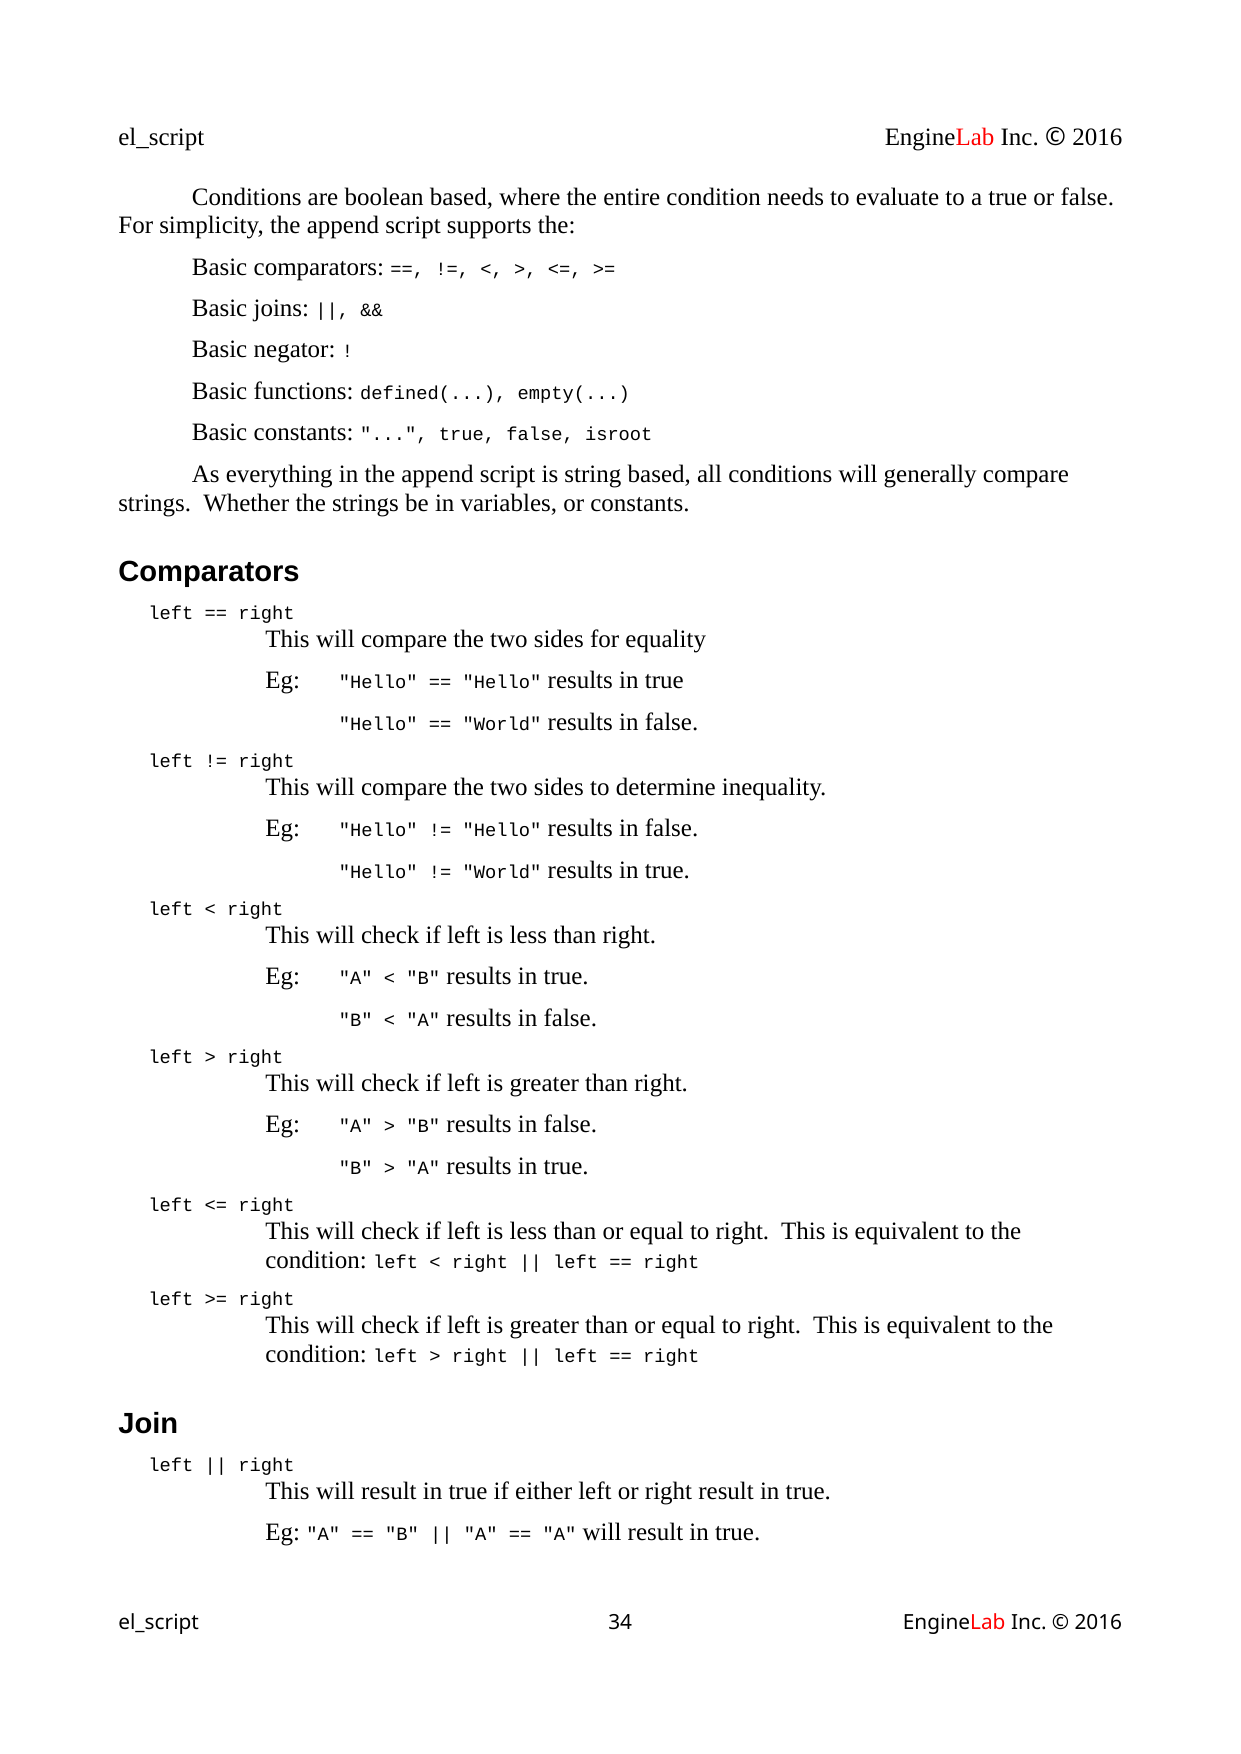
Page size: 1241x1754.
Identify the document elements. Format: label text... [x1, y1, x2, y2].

text left >= right [148, 1287, 1122, 1311]
text "Hello" != "World" results in true. [118, 855, 1122, 884]
text left == right [148, 600, 1122, 624]
text Eg: "Hello" == "Hello" results in true [118, 665, 1122, 694]
text This will check if left is greater than or equal to right. This is equivalent to the condition: left > right || left == right [118, 1311, 1122, 1368]
text left || right [148, 1452, 1122, 1476]
text This will check if left is greater than right. [118, 1068, 1122, 1097]
text "B" > "A" results in true. [118, 1151, 1122, 1180]
text left <= right [148, 1192, 1122, 1216]
text As everything in the append script is string based, all conditions will generally compare strings. Whether the strings be in variables, or constants. [118, 459, 1122, 516]
text left < right [148, 896, 1122, 920]
text Basic joins: ||, && [118, 293, 1122, 322]
text Eg: "A" == "B" || "A" == "A" will result in true. [118, 1517, 1122, 1546]
text Eg: "Hello" != "Hello" results in false. [118, 813, 1122, 842]
text This will compare the two sides for equality [118, 624, 1122, 653]
text Basic functions: defined(...), empty(...) [118, 376, 1122, 405]
text This will compare the two sides to determine inequality. [118, 772, 1122, 801]
subtitle Comparators [118, 554, 1122, 587]
text Basic constants: "...", true, false, isroot [118, 417, 1122, 446]
text Eg: "A" < "B" results in true. [118, 961, 1122, 990]
text Conditions are boolean based, where the entire condition needs to evaluate to a true or false. For simplicity, the append script supports the: [118, 182, 1122, 239]
text left != right [148, 748, 1122, 772]
text This will check if left is less than right. [118, 920, 1122, 949]
text This will check if left is less than or equal to right. This is equivalent to the condition: left < right || left == right [118, 1216, 1122, 1274]
text left > right [148, 1044, 1122, 1068]
text Basic comparators: ==, !=, <, >, <=, >= [118, 252, 1122, 281]
subtitle Join [118, 1406, 1122, 1439]
text Eg: "A" > "B" results in false. [118, 1109, 1122, 1138]
text "Hello" == "World" results in false. [118, 707, 1122, 736]
text Basic negator: ! [118, 334, 1122, 363]
text "B" < "A" results in false. [118, 1003, 1122, 1032]
text This will result in true if either left or right result in true. [118, 1476, 1122, 1504]
